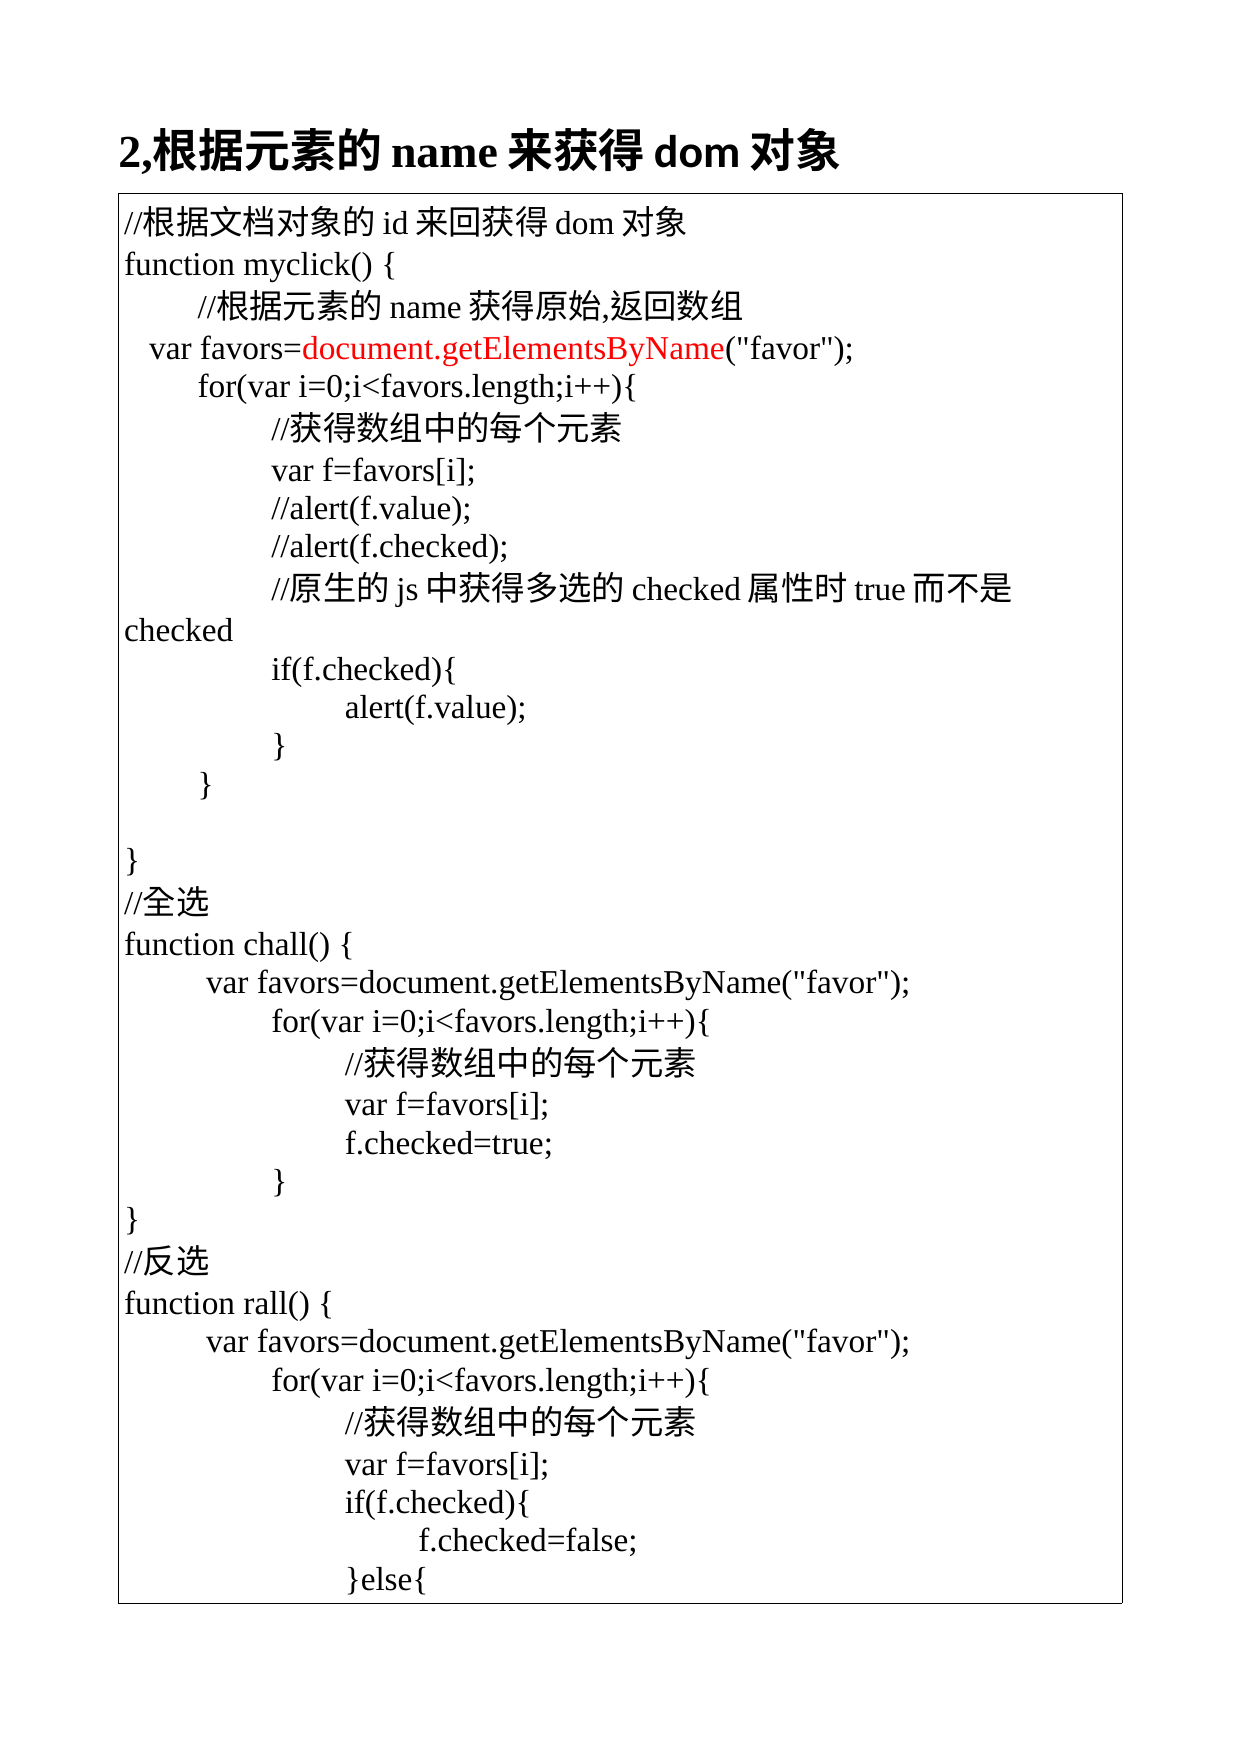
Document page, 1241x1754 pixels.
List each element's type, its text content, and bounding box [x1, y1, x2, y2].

text 2,根据元素的name来获得dom对象 [118, 118, 1122, 181]
table_header //根据文档对象的id来回获得dom对象 function myclick() { //根据元素的name获得原始,返回数组 var favors=document.getElementsByName("favor"); for(var i=0;i<favors.length;i++){ //获得数组中的每个元素 var f=favors[i]; //alert(f.value); //alert(f.checked); //原生的js中获得多选的checked属性时true而不是checked if(f.checked){ alert(f.value); } } } //全选 function chall() { var favors=document.getElementsByName("favor"); for(var i=0;i<favors.length;i++){ //获得数组中的每个元素 var f=favors[i]; f.checked=true; } } //反选 function rall() { var favors=document.getElementsByName("favor"); for(var i=0;i<favors.length;i++){ //获得数组中的每个元素 var f=favors[i]; if(f.checked){ f.checked=false; }else{ [119, 194, 1122, 1603]
